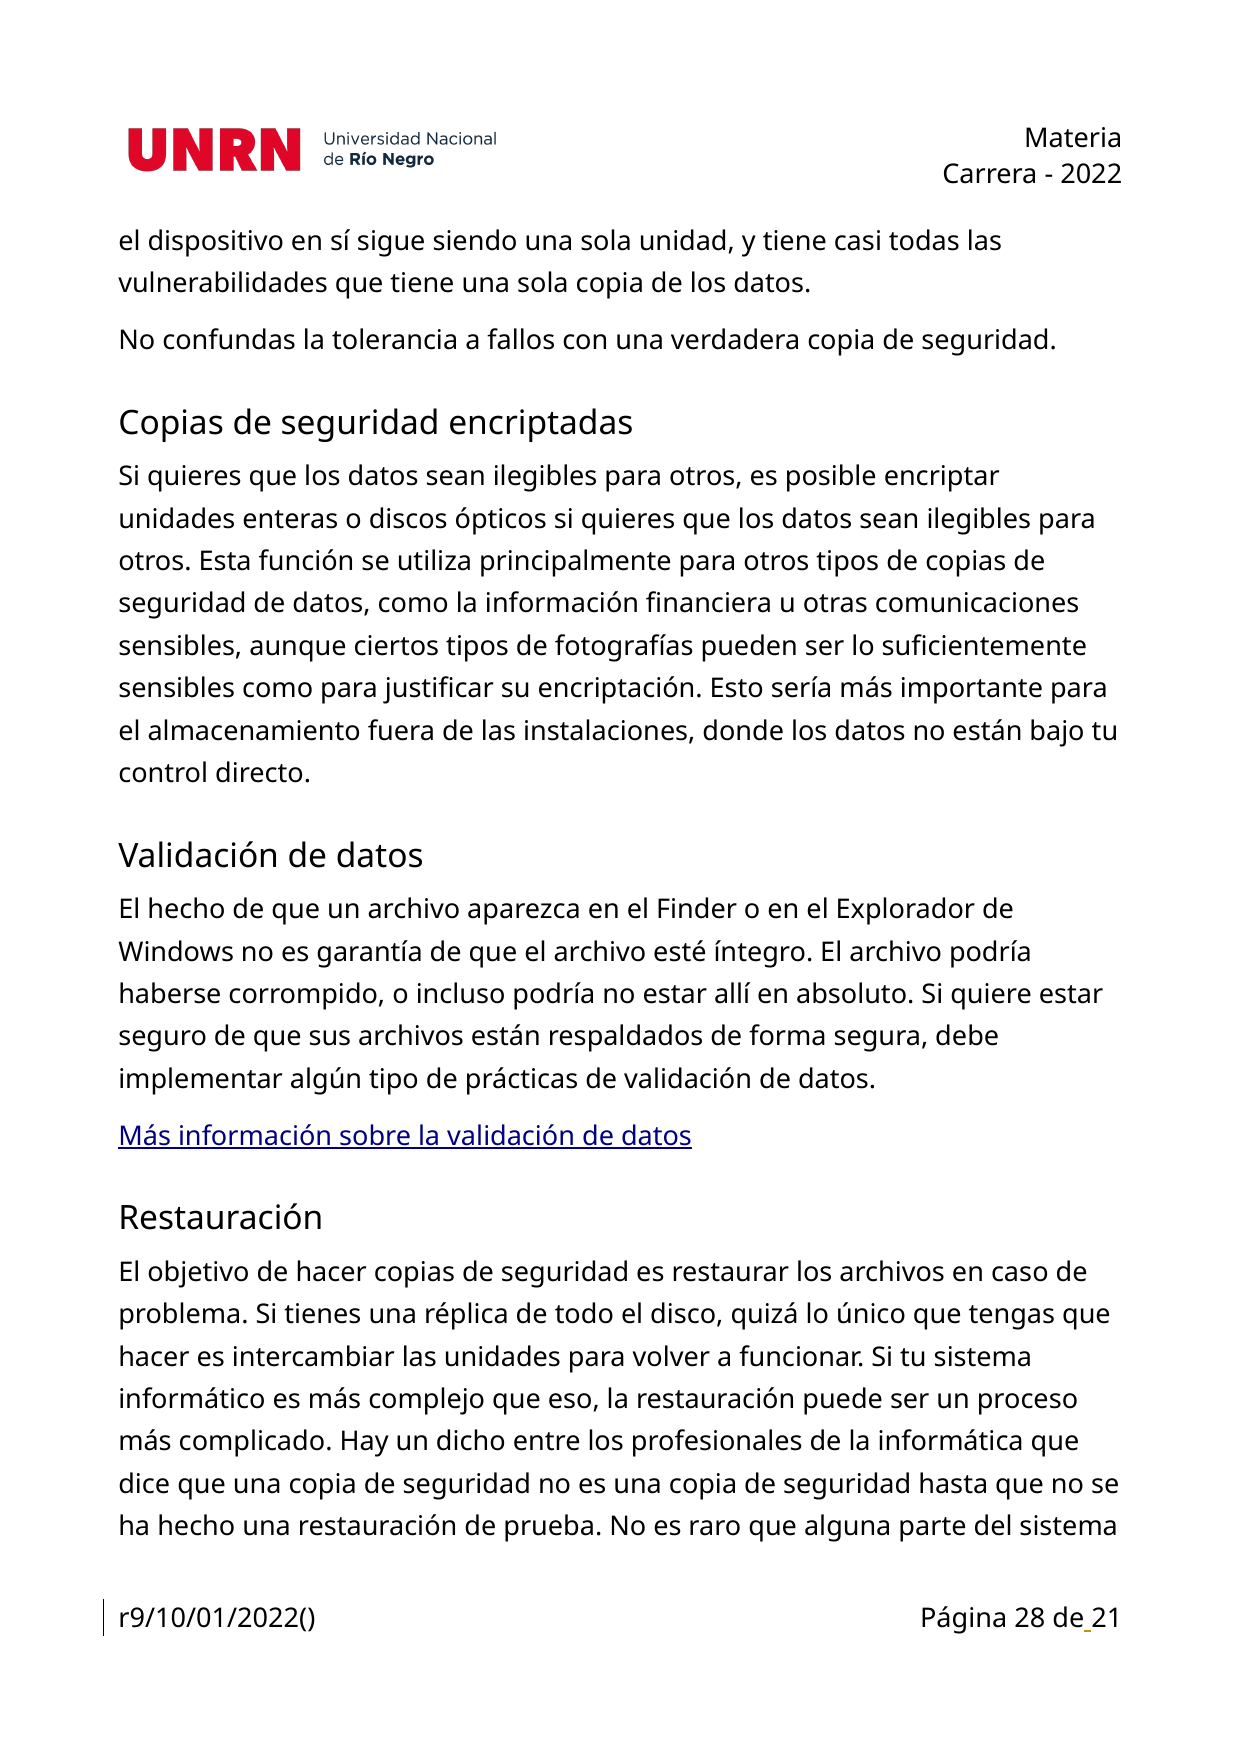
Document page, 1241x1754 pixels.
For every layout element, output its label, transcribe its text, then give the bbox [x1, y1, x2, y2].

subtitle Restauración [118, 1194, 1122, 1240]
text Si quieres que los datos sean ilegibles para otros, es posible encriptar unidades enteras o discos ópticos si quieres que los datos sean ilegibles para otros. Esta función se utiliza principalmente para otros tipos de copias de seguridad de datos, como la información financiera u otras comunicaciones sensibles, aunque ciertos tipos de fotografías pueden ser lo suficientemente sensibles como para justificar su encriptación. Esto sería más importante para el almacenamiento fuera de las instalaciones, donde los datos no están bajo tu control directo. [118, 457, 1122, 790]
text el dispositivo en sí sigue siendo una sola unidad, y tiene casi todas las vulnerabilidades que tiene una sola copia de los datos. [118, 221, 1122, 301]
subtitle Copias de seguridad encriptadas [118, 398, 1122, 444]
text Más información sobre la validación de datos [118, 1116, 1122, 1153]
text No confundas la tolerancia a fallos con una verdadera copia de seguridad. [118, 321, 1122, 358]
text El hecho de que un archivo aparezca en el Finder o en el Explorador de Windows no es garantía de que el archivo esté íntegro. El archivo podría haberse corrompido, o incluso podría no estar allí en absoluto. Si quiere estar seguro de que sus archivos están respaldados de forma segura, debe implementar algún tipo de prácticas de validación de datos. [118, 889, 1122, 1096]
picture [118, 118, 505, 180]
subtitle Validación de datos [118, 831, 1122, 877]
text El objetivo de hacer copias de seguridad es restaurar los archivos en caso de problema. Si tienes una réplica de todo el disco, quizá lo único que tengas que hacer es intercambiar las unidades para volver a funcionar. Si tu sistema informático es más complejo que eso, la restauración puede ser un proceso más complicado. Hay un dicho entre los profesionales de la informática que dice que una copia de seguridad no es una copia de seguridad hasta que no se ha hecho una restauración de prueba. No es raro que alguna parte del sistema [118, 1252, 1122, 1543]
